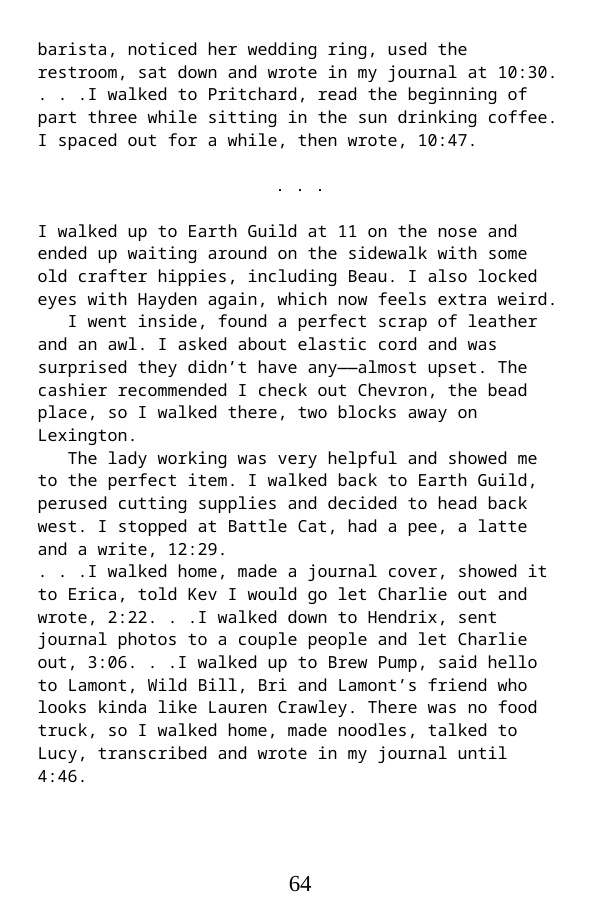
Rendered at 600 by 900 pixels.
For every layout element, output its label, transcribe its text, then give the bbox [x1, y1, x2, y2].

text . . .I walked to Pritchard, read the beginning of part three while sitting in the sun drinking coffee. I spaced out for a while, then wrote, 10:47. [37, 83, 562, 151]
text . . .I walked home, made a journal cover, showed it to Erica, told Kev I would go let Charlie out and wrote, 2:22. . .I walked down to Hendrix, sent journal photos to a couple people and let Charlie out, 3:06. . .I walked up to Brew Pump, said hello to Lamont, Wild Bill, Bri and Lamont’s friend who looks kinda like Lauren Crawley. There was no food truck, so I walked home, made noodles, talked to Lucy, transcribed and wrote in my journal until 4:46. [37, 560, 562, 787]
text I went inside, found a perfect scrap of leather and an awl. I asked about elastic cord and was surprised they didn’t have any——almost upset. The cashier recommended I check out Chevron, the bead place, so I walked there, two blocks away on Lexington. [37, 310, 562, 446]
text . . . [37, 174, 562, 196]
text barista, noticed her wedding ring, used the restroom, sat down and wrote in my journal at 10:30. [37, 37, 562, 83]
text I walked up to Earth Guild at 11 on the nose and ended up waiting around on the sidewalk with some old crafter hippies, including Beau. I also locked eyes with Hayden again, which now feels extra weird. [37, 219, 562, 310]
text The lady working was very helpful and showed me to the perfect item. I walked back to Earth Guild, perused cutting supplies and decided to head back west. I stopped at Battle Cat, had a pee, a latte and a write, 12:29. [37, 446, 562, 560]
